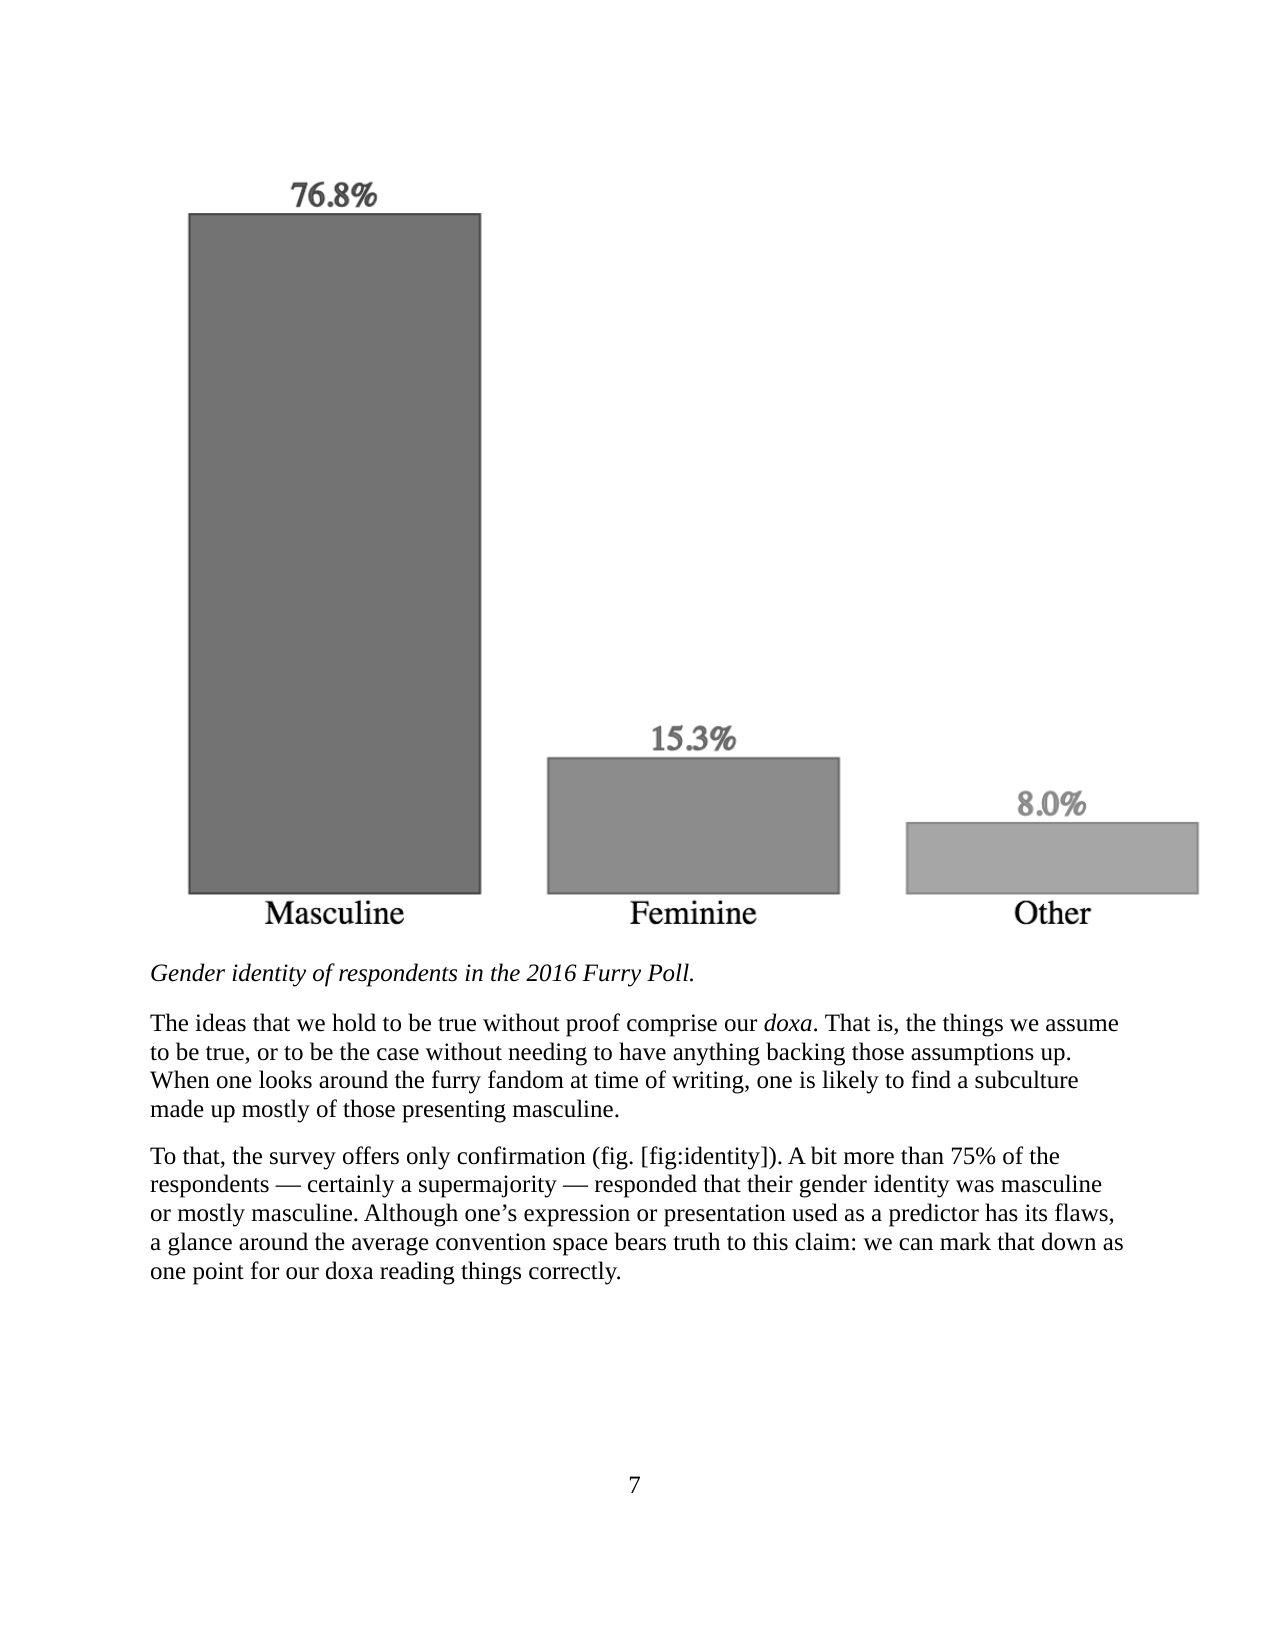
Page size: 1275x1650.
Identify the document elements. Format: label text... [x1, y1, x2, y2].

picture [150, 150, 1233, 946]
text The ideas that we hold to be true without proof comprise our doxa. That is, the things we assume to be true, or to be the case without needing to have anything backing those assumptions up. When one looks around the furry fandom at time of writing, one is likely to find a subculture made up mostly of those presenting masculine. [150, 1008, 1125, 1123]
text To that, the survey offers only confirmation (fig. [fig:identity]). A bit more than 75% of the respondents — certainly a supermajority — responded that their gender identity was masculine or mostly masculine. Although one’s expression or presentation used as a predictor has its flaws, a glance around the average convention space bears truth to this claim: we can mark that down as one point for our doxa reading things correctly. [150, 1141, 1125, 1284]
text Gender identity of respondents in the 2016 Furry Poll. [150, 958, 1125, 986]
